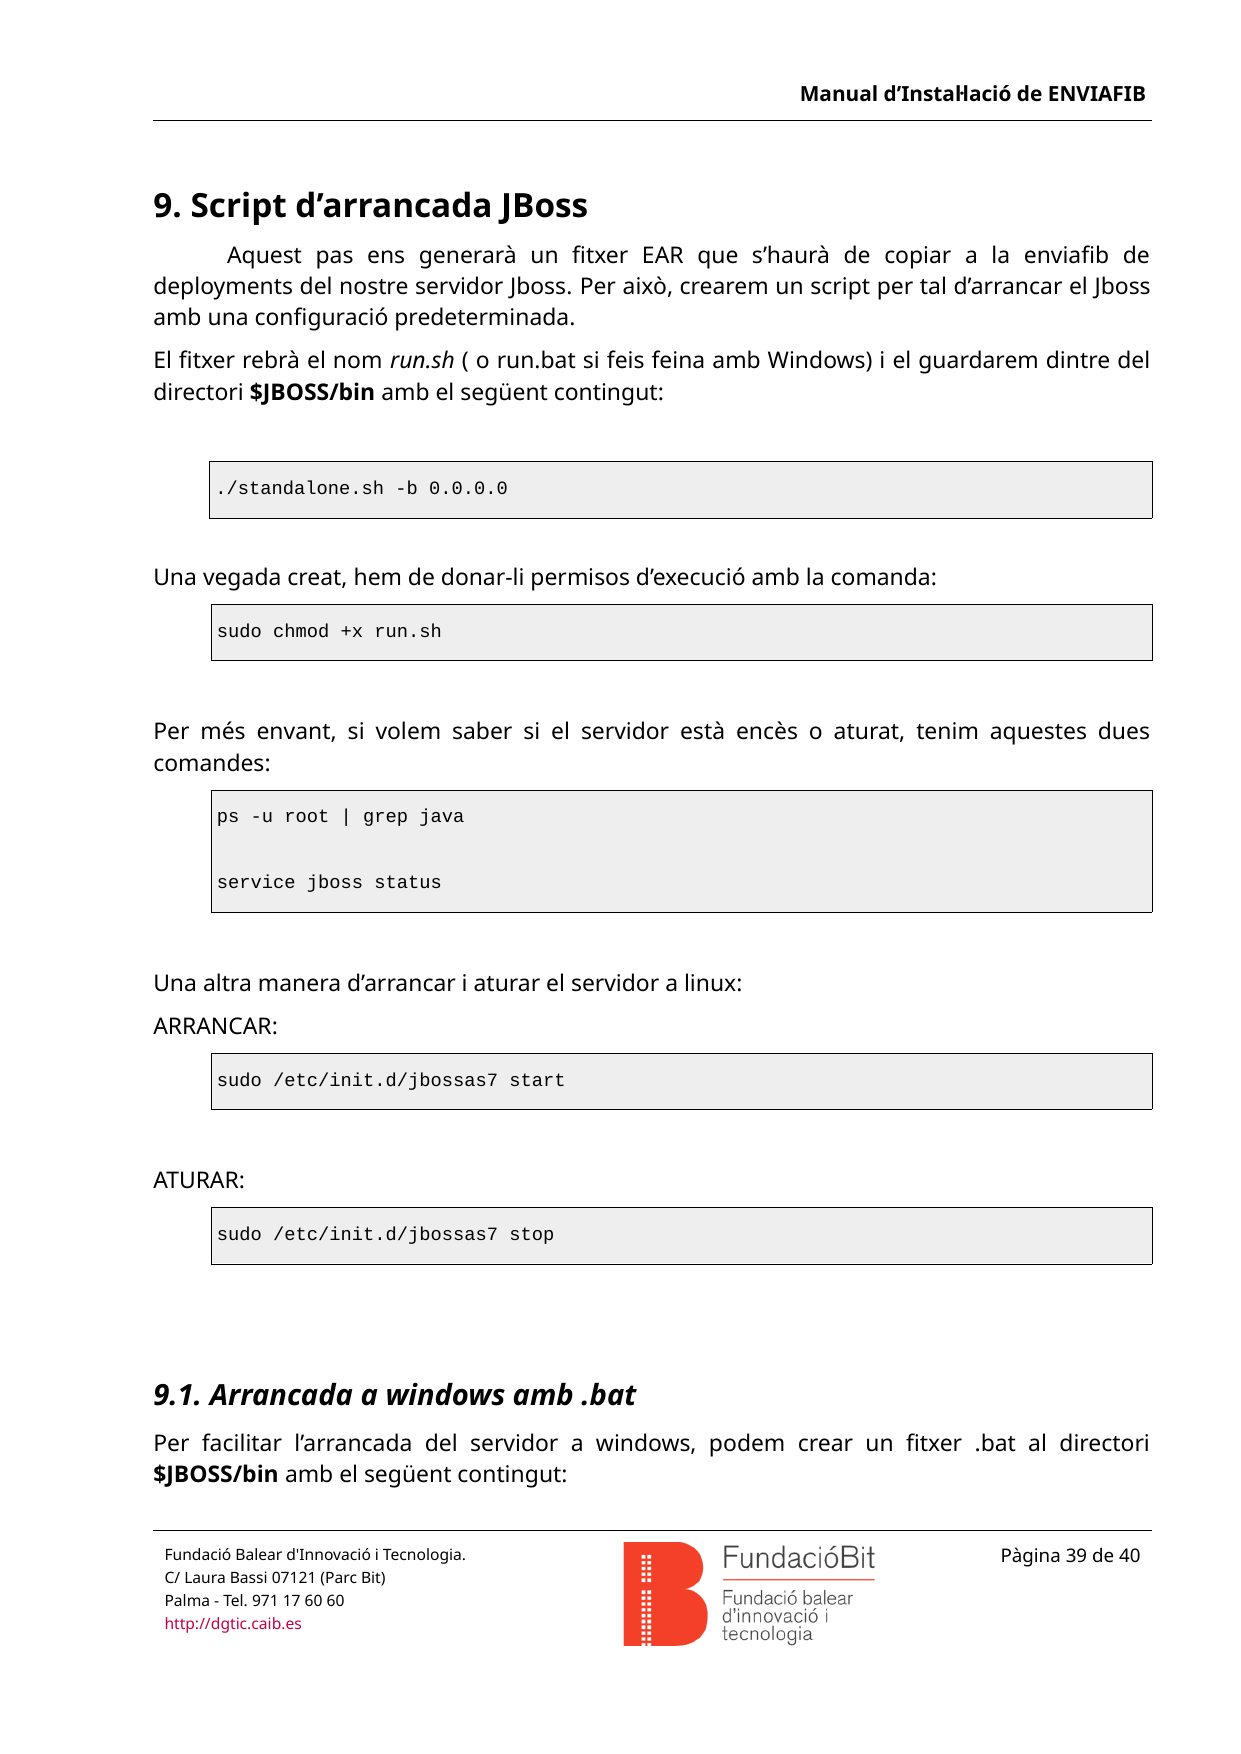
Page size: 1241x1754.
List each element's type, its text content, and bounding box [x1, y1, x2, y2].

subtitle Arrancada a windows amb .bat [153, 1374, 1152, 1414]
text El fitxer rebrà el nom run.sh ( o run.bat si feis feina amb Windows) i el guardarem dintre del directori $JBOSS/bin amb el següent contingut: [153, 344, 1152, 407]
text Una vegada creat, hem de donar-li permisos d’execució amb la comanda: [153, 530, 1152, 592]
subtitle Script d’arrancada JBoss [153, 181, 1152, 227]
text Per més envant, si volem saber si el servidor està encès o aturat, tenim aquestes dues comandes: [153, 715, 1152, 778]
text Una altra manera d’arrancar i aturar el servidor a linux: [153, 967, 1152, 998]
text Aquest pas ens generarà un fitxer EAR que s’haurà de copiar a la enviafib de deployments del nostre servidor Jboss. Per això, crearem un script per tal d’arrancar el Jboss amb una configuració predeterminada. [153, 239, 1152, 332]
picture [623, 1542, 875, 1646]
table_header ./standalone.sh -b 0.0.0.0 [210, 462, 1152, 518]
table_header sudo chmod +x run.sh [212, 605, 1152, 660]
text ATURAR: [153, 1164, 1152, 1195]
table_header ps -u root | grep java service jboss status [212, 791, 1152, 912]
table_header sudo /etc/init.d/jbossas7 stop [212, 1208, 1152, 1263]
text Per facilitar l’arrancada del servidor a windows, podem crear un fitxer .bat al directori $JBOSS/bin amb el següent contingut: [153, 1427, 1152, 1489]
table_header sudo /etc/init.d/jbossas7 start [212, 1054, 1152, 1109]
text ARRANCAR: [153, 1010, 1152, 1041]
